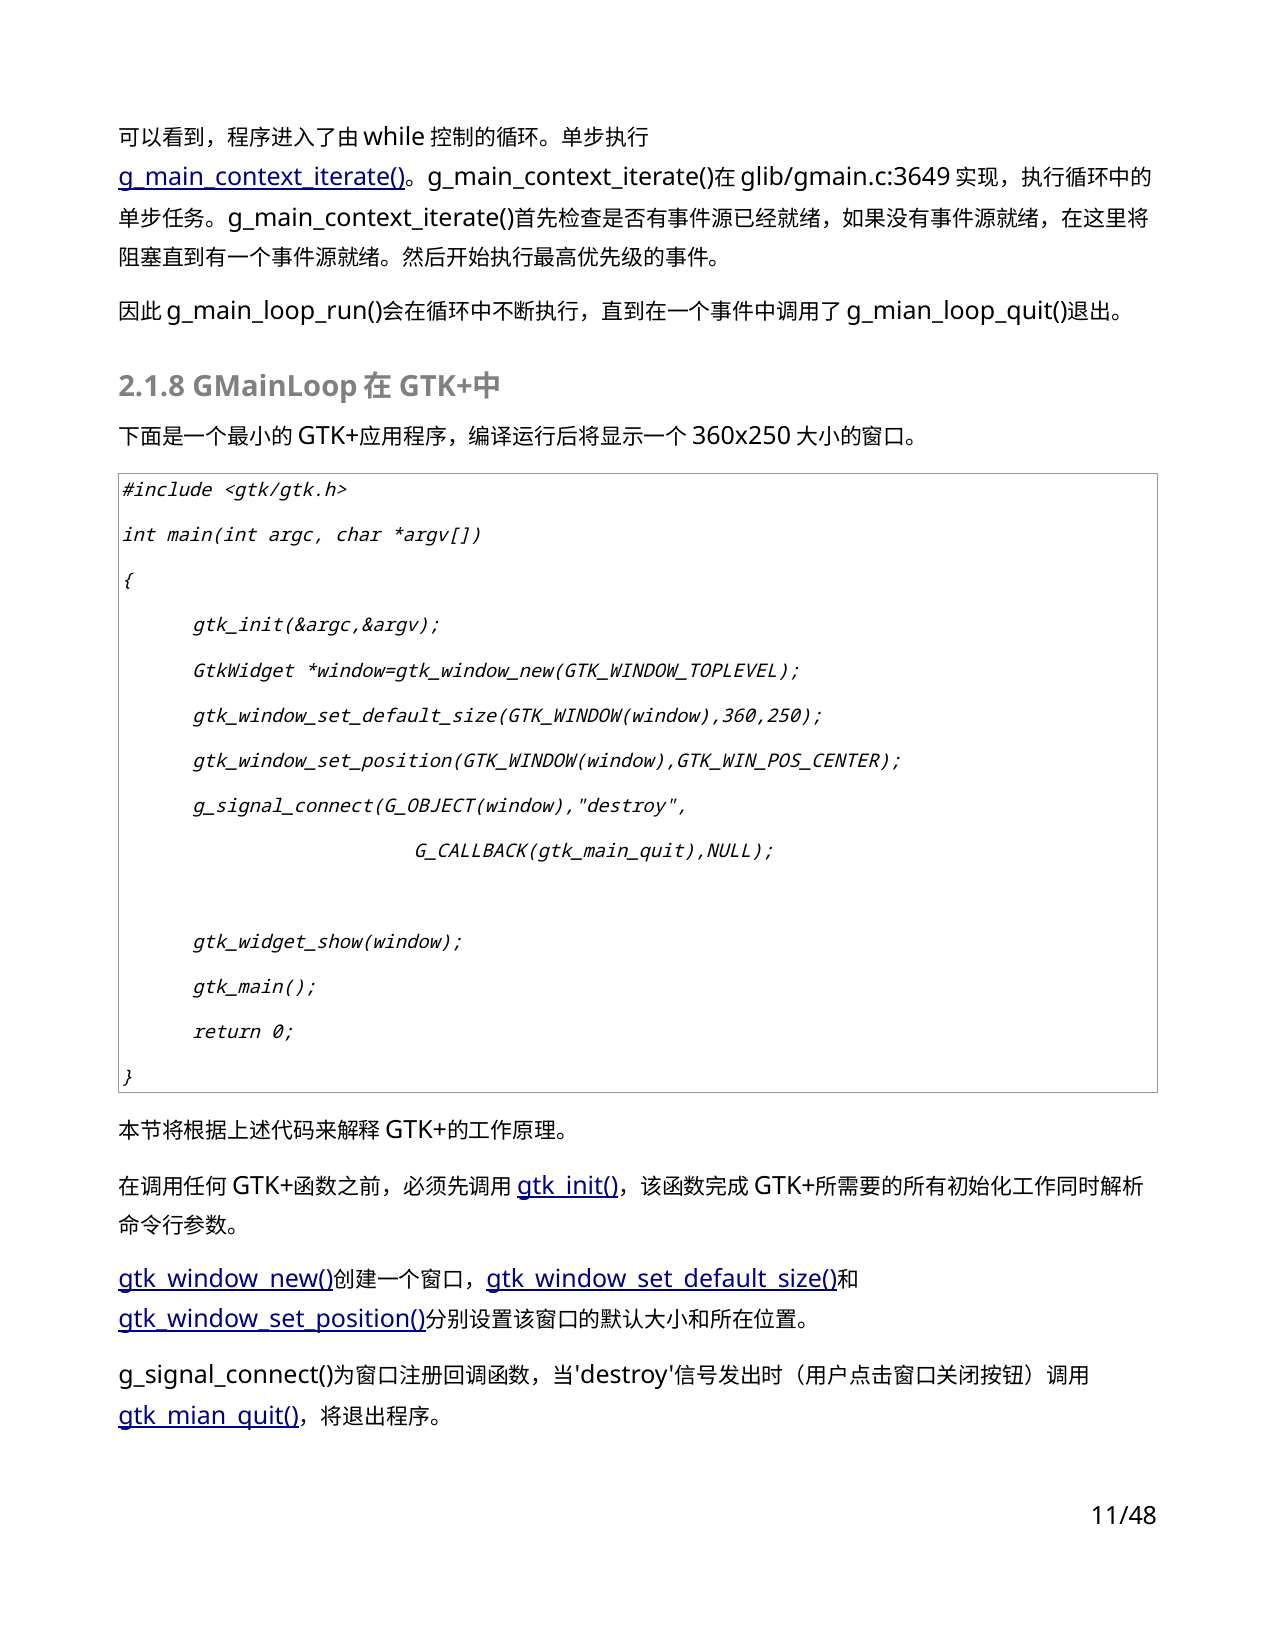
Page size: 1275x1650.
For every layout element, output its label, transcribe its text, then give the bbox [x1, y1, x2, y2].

text 本节将根据上述代码来解释GTK+的工作原理。 [118, 1112, 1157, 1146]
text return 0; [119, 1015, 1157, 1044]
subtitle 2.1.8 GMainLoop在GTK+中 [118, 363, 1157, 405]
text 下面是一个最小的GTK+应用程序，编译运行后将显示一个360x250大小的窗口。 [118, 417, 1157, 452]
text gtk_window_set_default_size(GTK_WINDOW(window),360,250); [119, 699, 1157, 728]
text int main(int argc, char *argv[]) [119, 518, 1157, 547]
text gtk_window_set_position(GTK_WINDOW(window),GTK_WIN_POS_CENTER); [119, 744, 1157, 773]
text #include <gtk/gtk.h> [119, 474, 1157, 502]
text 因此g_main_loop_run()会在循环中不断执行，直到在一个事件中调用了g_mian_loop_quit()退出。 [118, 293, 1157, 327]
text gtk_widget_show(window); [119, 925, 1157, 954]
text g_signal_connect()为窗口注册回调函数，当'destroy'信号发出时（用户点击窗口关闭按钮）调用gtk_mian_quit()，将退出程序。 [118, 1357, 1157, 1431]
text gtk_window_new()创建一个窗口，gtk_window_set_default_size()和gtk_window_set_position()分别设置该窗口的默认大小和所在位置。 [118, 1260, 1157, 1335]
text g_signal_connect(G_OBJECT(window),"destroy", [119, 789, 1157, 818]
text G_CALLBACK(gtk_main_quit),NULL); [119, 834, 1157, 863]
text 在调用任何GTK+函数之前，必须先调用gtk_init()，该函数完成GTK+所需要的所有初始化工作同时解析命令行参数。 [118, 1167, 1157, 1239]
text gtk_init(&argc,&argv); [119, 608, 1157, 637]
text } [119, 1061, 1157, 1092]
text GtkWidget *window=gtk_window_new(GTK_WINDOW_TOPLEVEL); [119, 654, 1157, 682]
text 可以看到，程序进入了由while控制的循环。单步执行g_main_context_iterate()。g_main_context_iterate()在glib/gmain.c:3649实现，执行循环中的单步任务。g_main_context_iterate()首先检查是否有事件源已经就绪，如果没有事件源就绪，在这里将阻塞直到有一个事件源就绪。然后开始执行最高优先级的事件。 [118, 118, 1157, 272]
text { [119, 563, 1157, 592]
text gtk_main(); [119, 970, 1157, 999]
